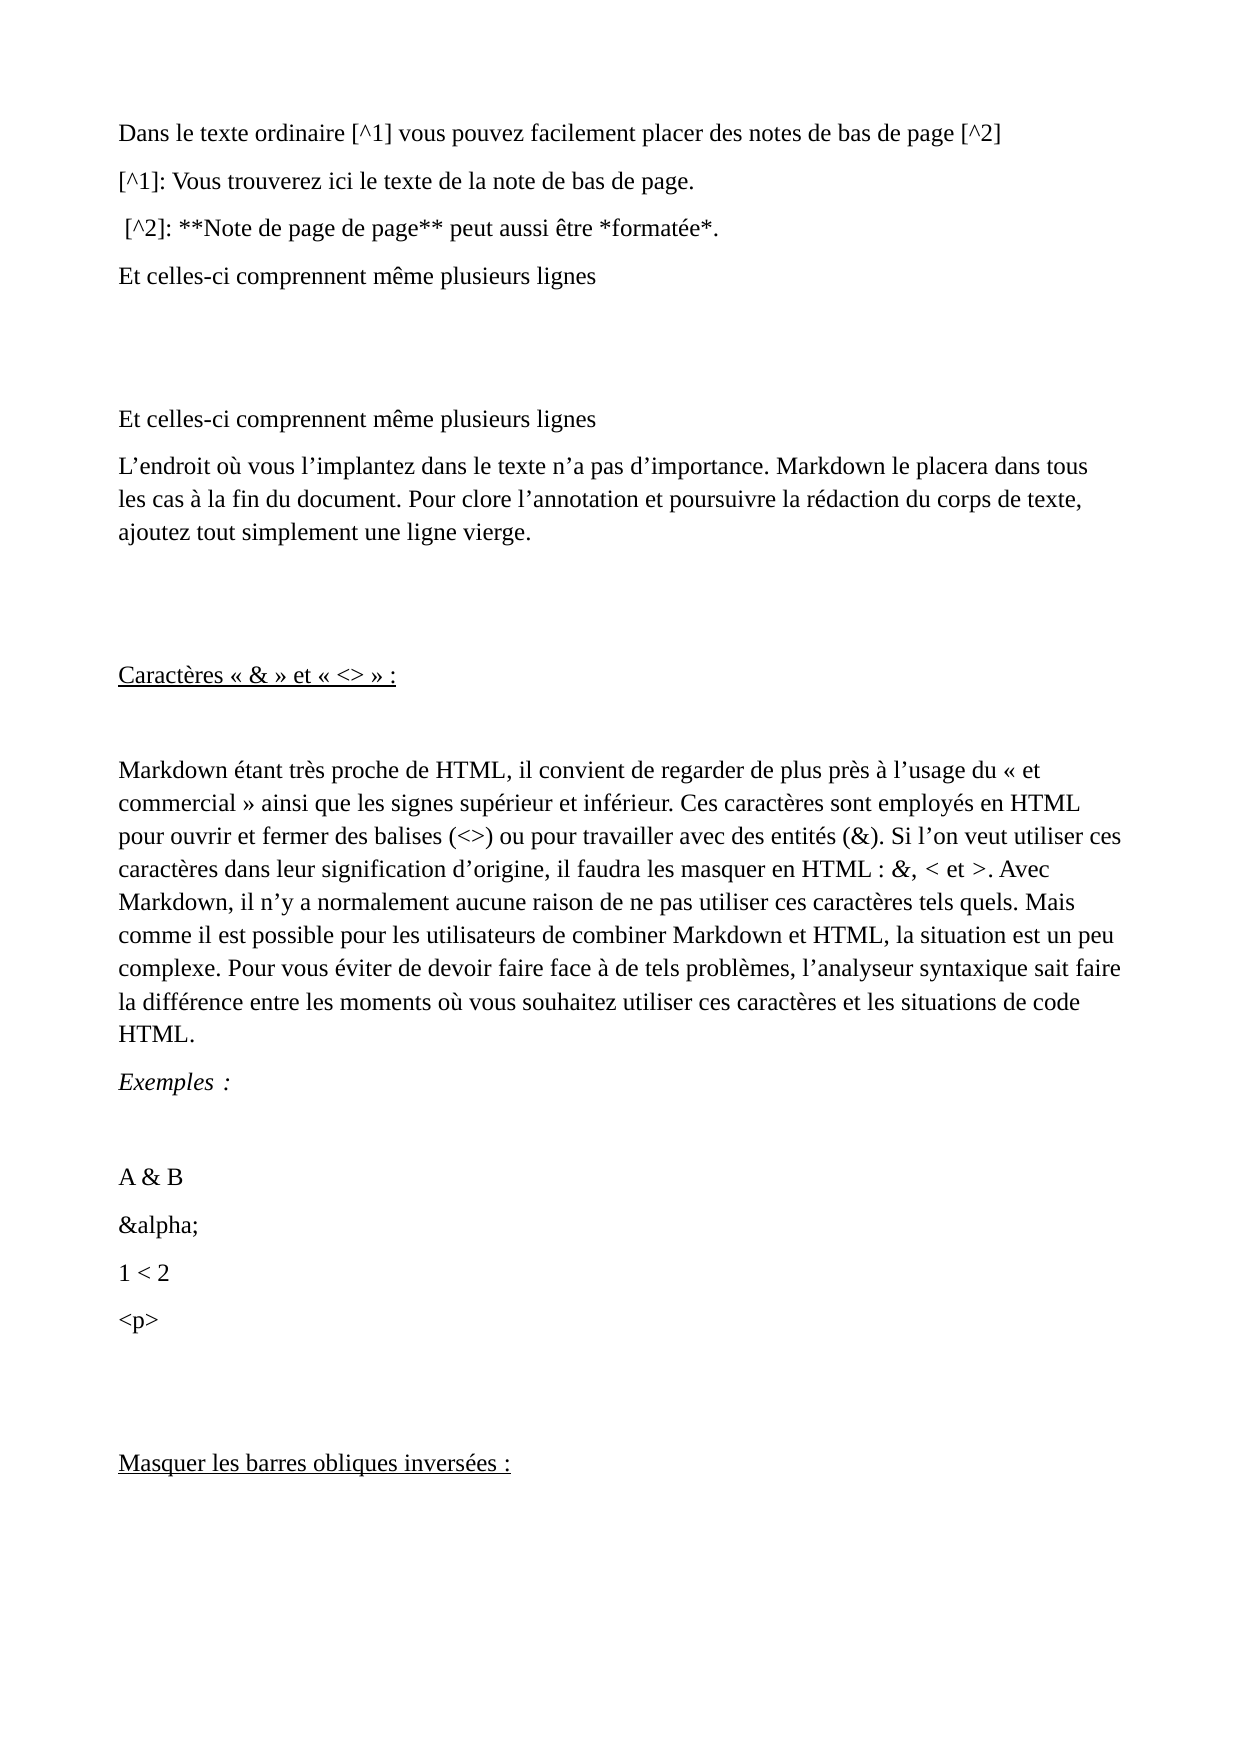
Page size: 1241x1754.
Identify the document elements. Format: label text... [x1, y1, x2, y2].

text [^2]: **Note de page de page** peut aussi être *formatée*. [118, 213, 1122, 242]
text 1 < 2 [118, 1258, 1122, 1286]
text Et celles-ci comprennent même plusieurs lignes [118, 261, 1122, 290]
text Masquer les barres obliques inversées : [118, 1448, 1122, 1477]
text Caractères « & » et « <> » : [118, 660, 1122, 689]
text <p> [118, 1305, 1122, 1334]
text A & B [118, 1162, 1122, 1191]
text &alpha; [118, 1210, 1122, 1239]
text Exemples : [118, 1067, 1122, 1096]
text L’endroit où vous l’implantez dans le texte n’a pas d’importance. Markdown le placera dans tous les cas à la fin du document. Pour clore l’annotation et poursuivre la rédaction du corps de texte, ajoutez tout simplement une ligne vierge. [118, 451, 1122, 546]
text [^1]: Vous trouverez ici le texte de la note de bas de page. [118, 166, 1122, 194]
text Dans le texte ordinaire [^1] vous pouvez facilement placer des notes de bas de page [^2] [118, 118, 1122, 147]
text Markdown étant très proche de HTML, il convient de regarder de plus près à l’usage du « et commercial » ainsi que les signes supérieur et inférieur. Ces caractères sont employés en HTML pour ouvrir et fermer des balises (<>) ou pour travailler avec des entités (&). Si l’on veut utiliser ces caractères dans leur signification d’origine, il faudra les masquer en HTML : &, < et >. Avec Markdown, il n’y a normalement aucune raison de ne pas utiliser ces caractères tels quels. Mais comme il est possible pour les utilisateurs de combiner Markdown et HTML, la situation est un peu complexe. Pour vous éviter de devoir faire face à de tels problèmes, l’analyseur syntaxique sait faire la différence entre les moments où vous souhaitez utiliser ces caractères et les situations de code HTML. [118, 755, 1122, 1048]
text Et celles-ci comprennent même plusieurs lignes [118, 404, 1122, 432]
